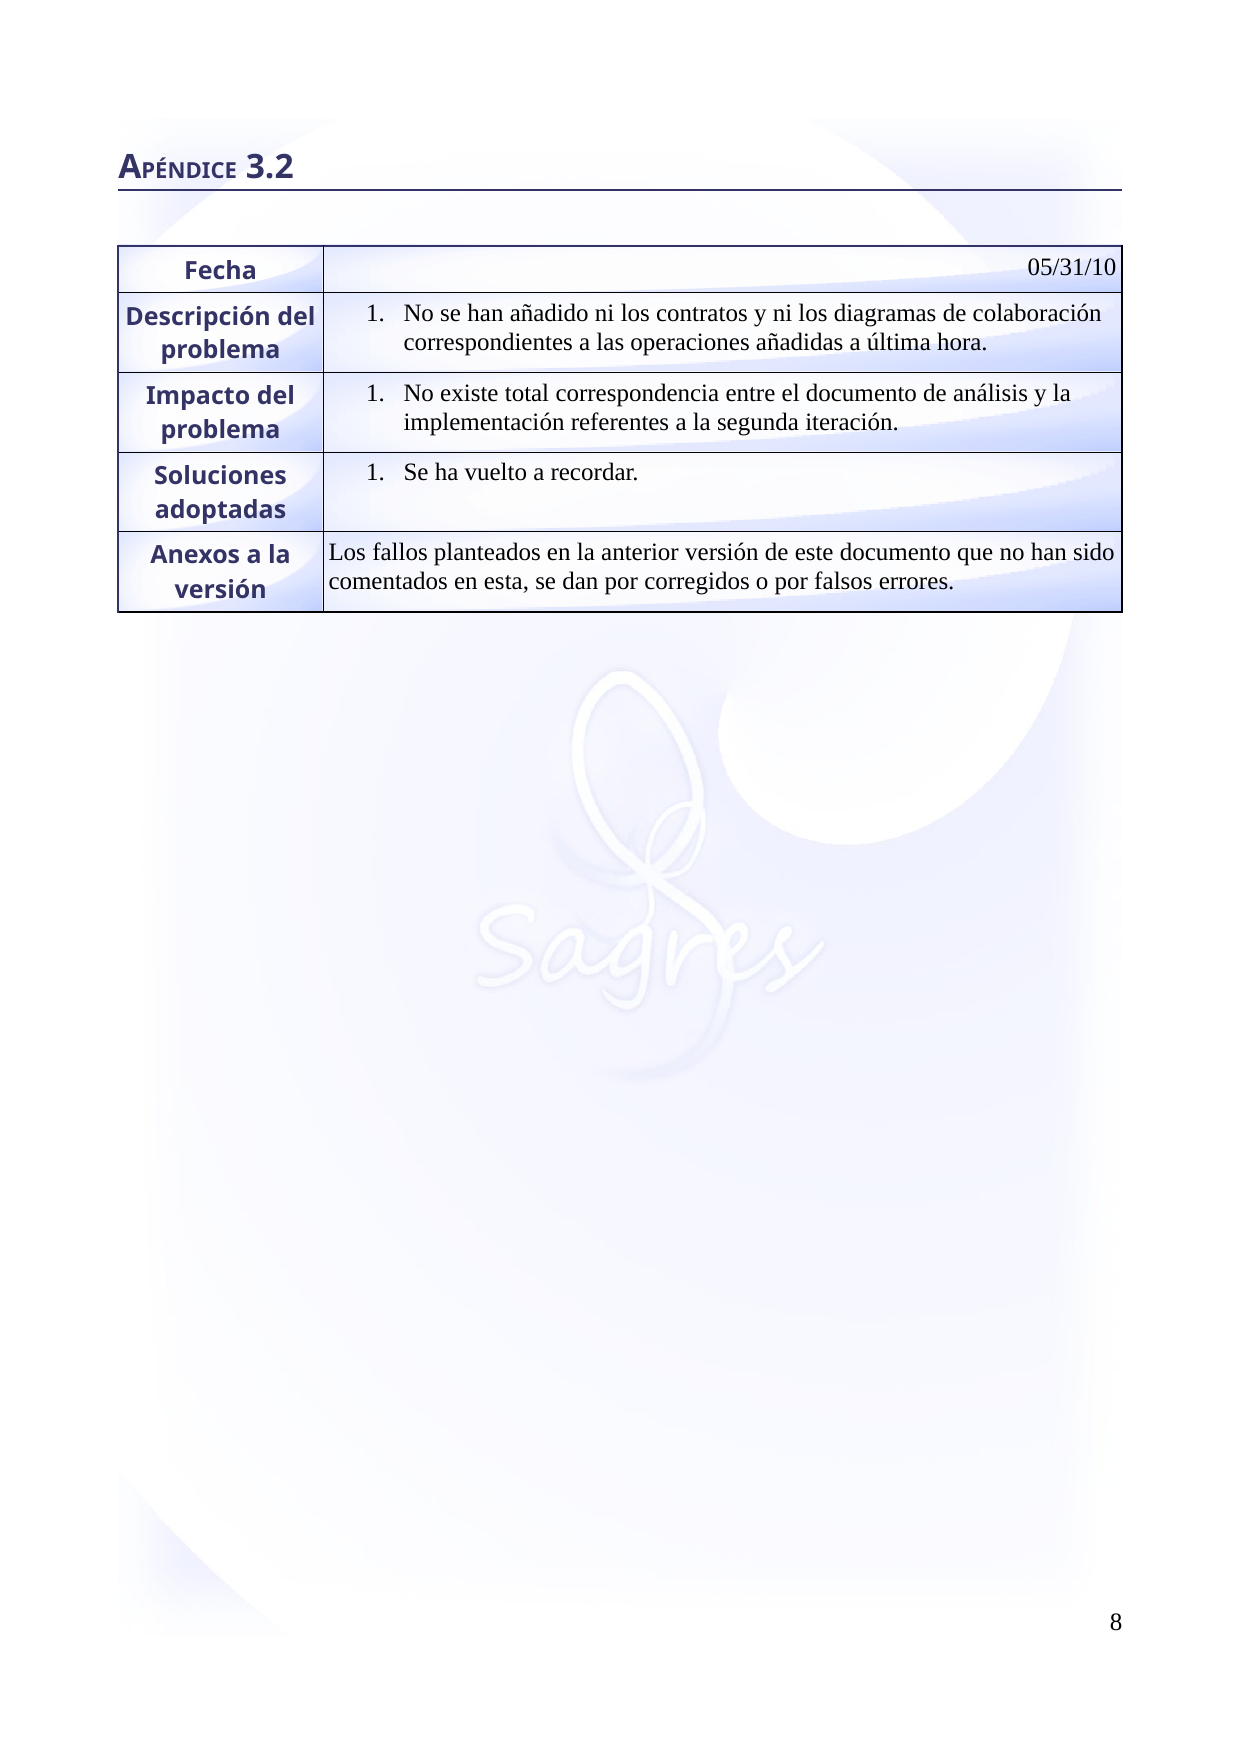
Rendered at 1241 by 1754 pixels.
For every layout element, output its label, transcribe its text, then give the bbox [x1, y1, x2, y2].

table_header Fecha [119, 247, 323, 292]
table_cell Impacto del problema [119, 373, 323, 452]
picture [118, 191, 1122, 245]
table_cell No existe total correspondencia entre el documento de análisis y la implementación referentes a la segunda iteración. [324, 373, 1121, 452]
table_cell Anexos a la versión [119, 532, 323, 611]
table_header 31/05/10 [324, 247, 1121, 292]
table_cell Los fallos planteados en la anterior versión de este documento que no han sido comentados en esta, se dan por corregidos o por falsos errores. [324, 532, 1121, 611]
table_cell No se han añadido ni los contratos y ni los diagramas de colaboración correspondientes a las operaciones añadidas a última hora. [324, 293, 1121, 372]
table_cell Descripción del problema [119, 293, 323, 372]
table_cell Se ha vuelto a recordar. [324, 453, 1121, 531]
picture [118, 118, 1122, 143]
subtitle Apéndice 3.2 [118, 143, 1122, 189]
table_cell Soluciones adoptadas [119, 453, 323, 531]
picture [118, 613, 1122, 1636]
